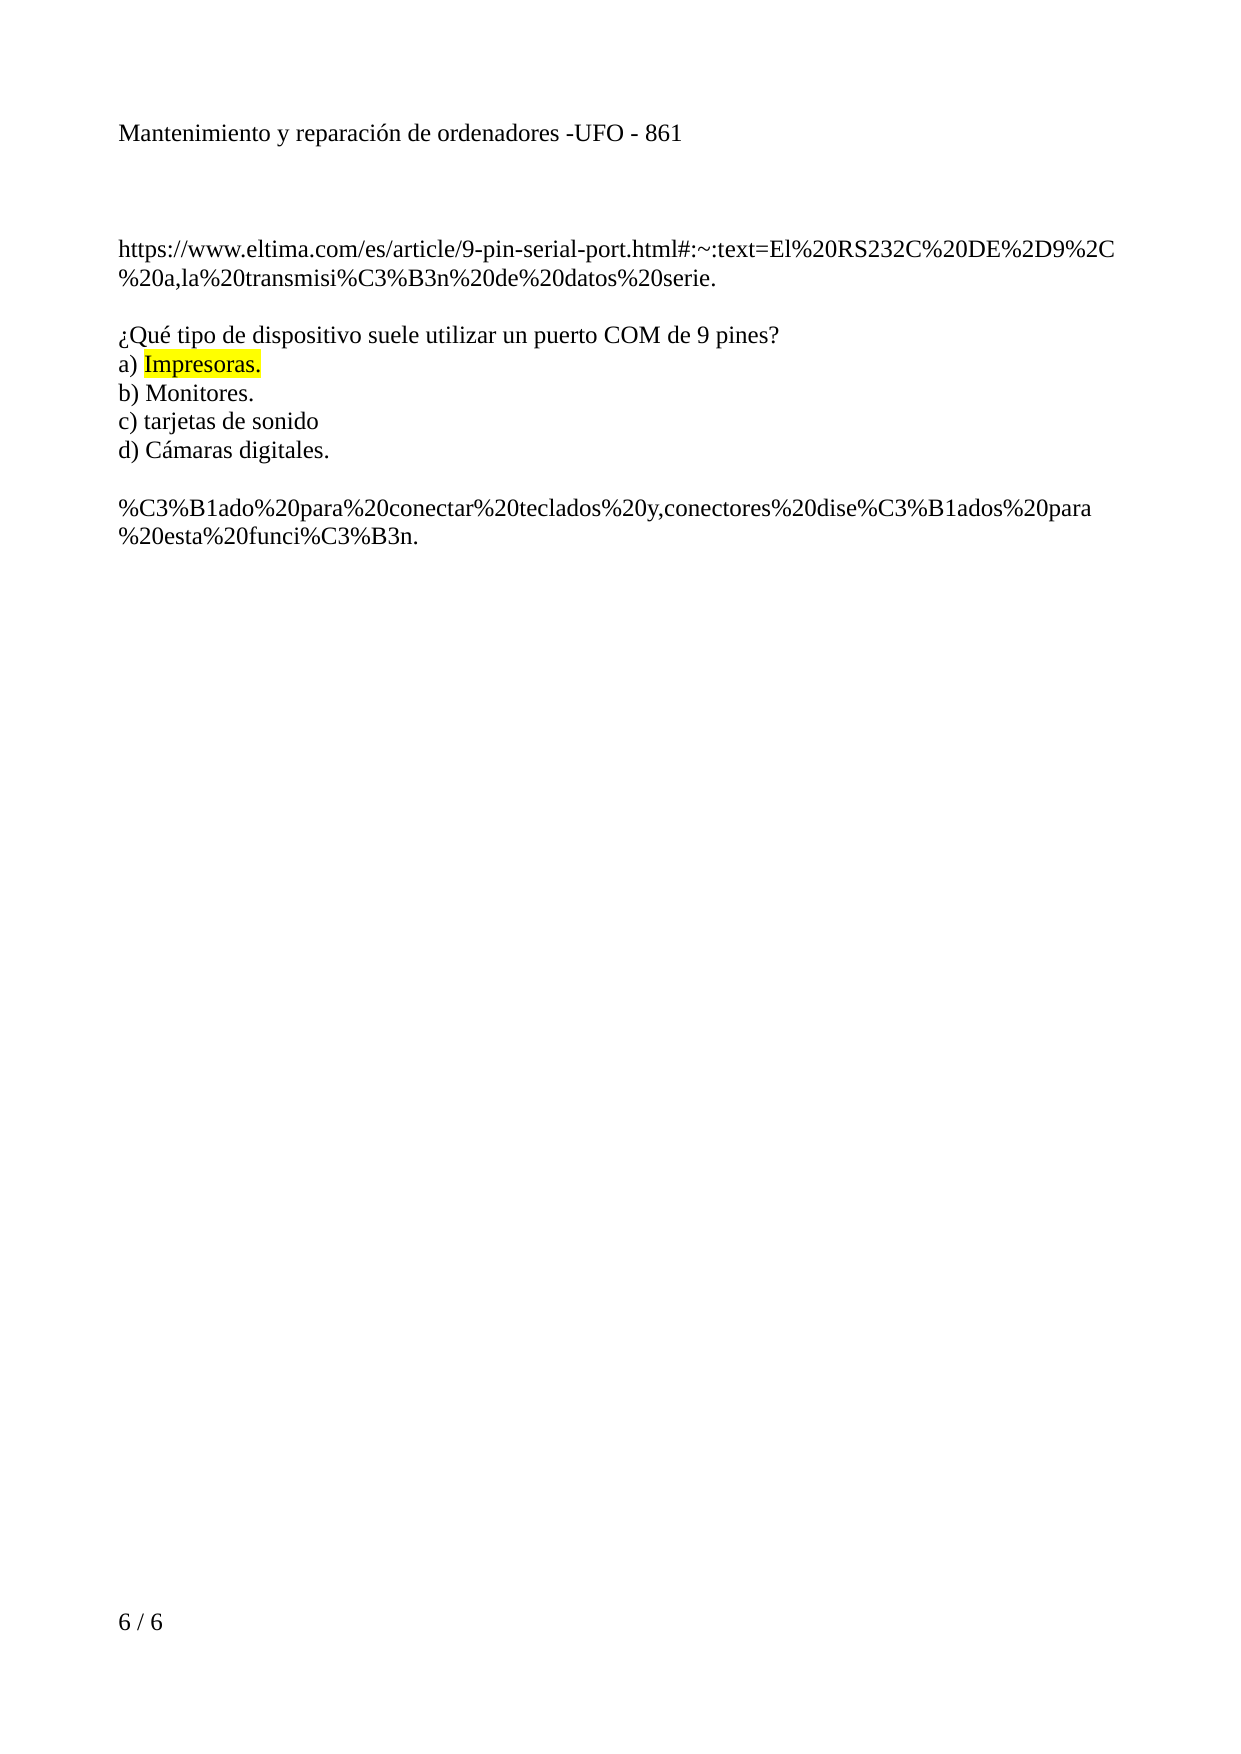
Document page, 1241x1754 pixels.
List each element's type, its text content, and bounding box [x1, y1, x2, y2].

text d) Cámaras digitales. [118, 435, 1122, 464]
text c) tarjetas de sonido [118, 406, 1122, 435]
text %C3%B1ado%20para%20conectar%20teclados%20y,conectores%20dise%C3%B1ados%20para%20esta%20funci%C3%B3n. [118, 493, 1122, 550]
text a) Impresoras. [118, 349, 1122, 378]
text b) Monitores. [118, 378, 1122, 406]
text ¿Qué tipo de dispositivo suele utilizar un puerto COM de 9 pines? [118, 320, 1122, 349]
text https://www.eltima.com/es/article/9-pin-serial-port.html#:~:text=El%20RS232C%20DE%2D9%2C%20a,la%20transmisi%C3%B3n%20de%20datos%20serie. [118, 234, 1122, 291]
